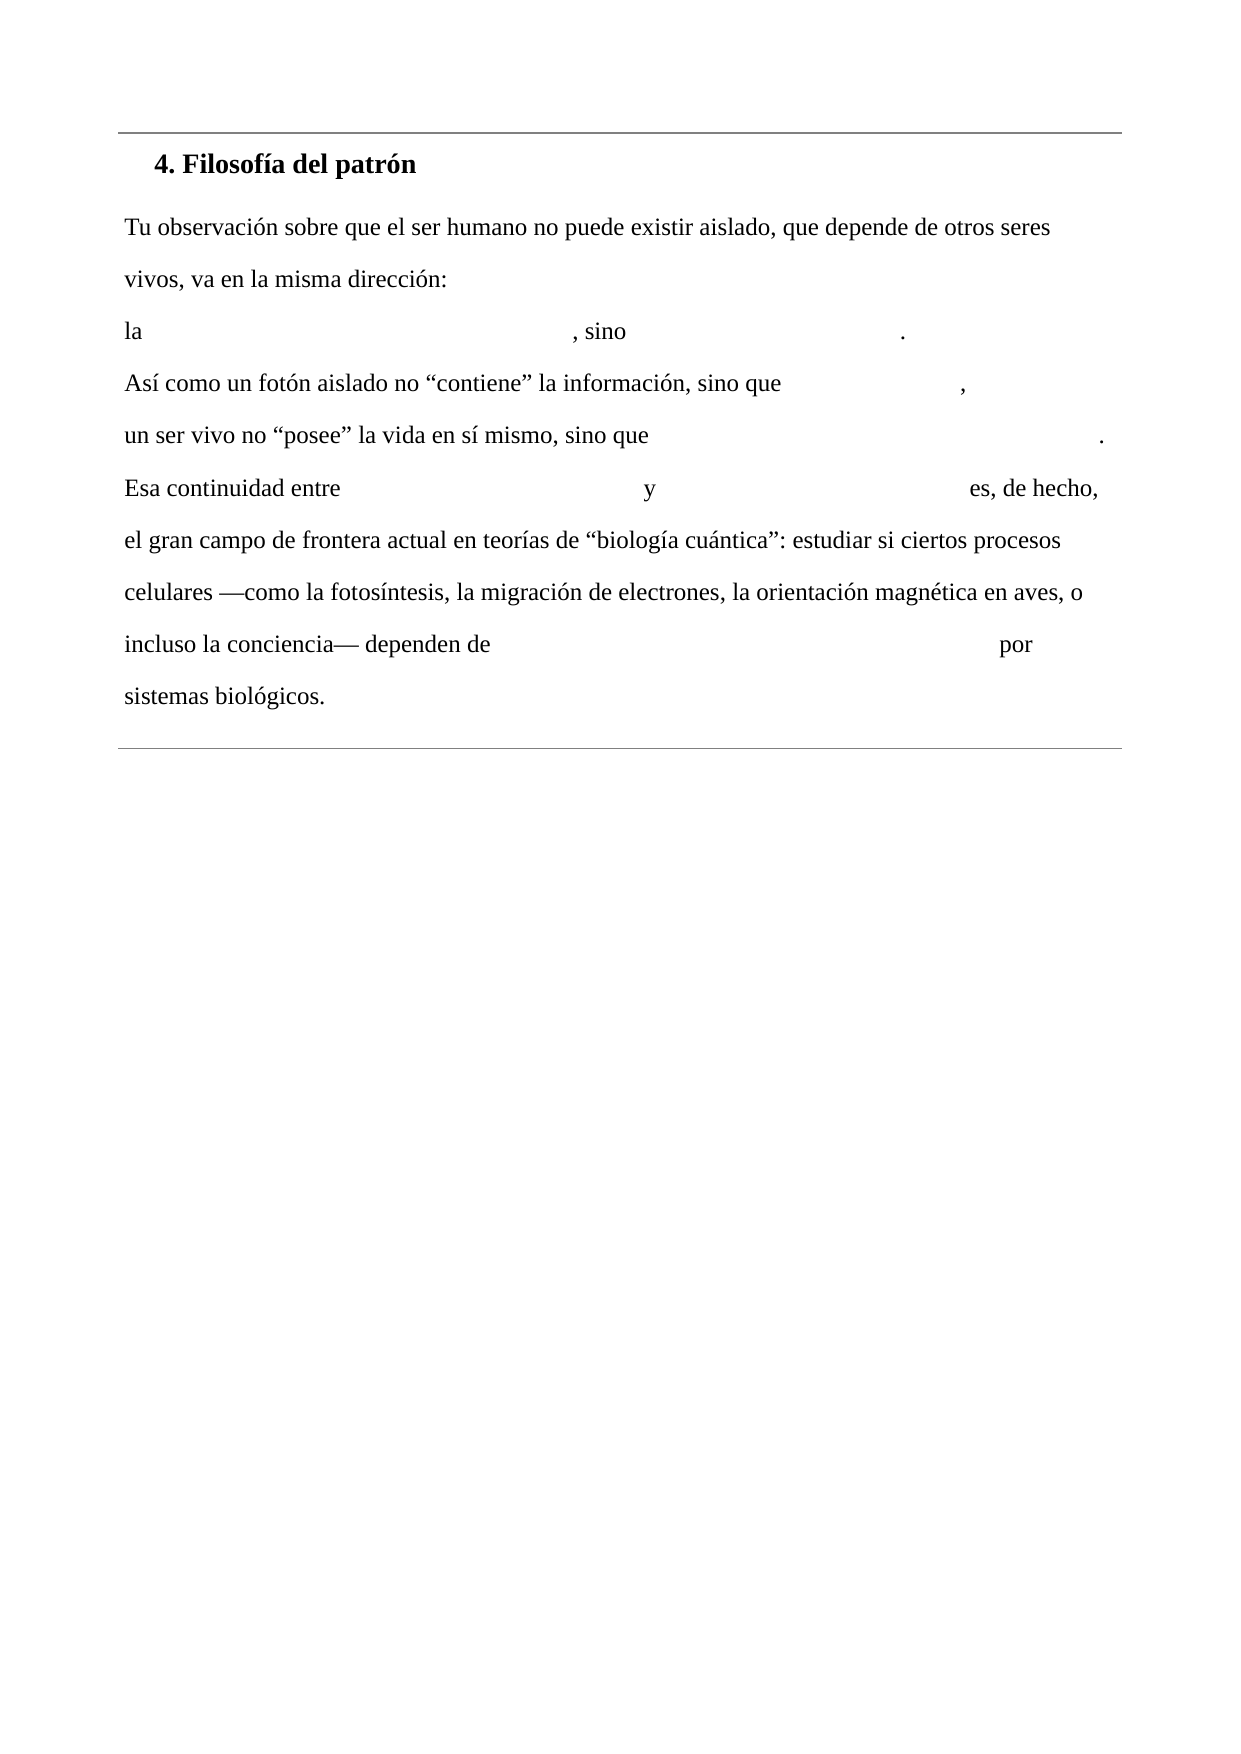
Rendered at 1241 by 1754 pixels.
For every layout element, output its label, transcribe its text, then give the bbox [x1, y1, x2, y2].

text Esa continuidad entre microcoherencia (cuántica) y macrocoherencia (biológica) es, de hecho, el gran campo de frontera actual en teorías de “biología cuántica”: estudiar si ciertos procesos celulares —como la fotosíntesis, la migración de electrones, la orientación magnética en aves, o incluso la conciencia— dependen de coherencias cuánticas mantenidas activamente por sistemas biológicos. [119, 467, 1122, 716]
text Tu observación sobre que el ser humano no puede existir aislado, que depende de otros seres vivos, va en la misma dirección: la vida no está localizada en los individuos, sino en las redes de relaciones. Así como un fotón aislado no “contiene” la información, sino que participa de ella, un ser vivo no “posee” la vida en sí mismo, sino que forma parte de un entramado vivo mayor. [119, 206, 1122, 452]
subtitle 🌱 4. Filosofía del patrón [119, 141, 1122, 183]
